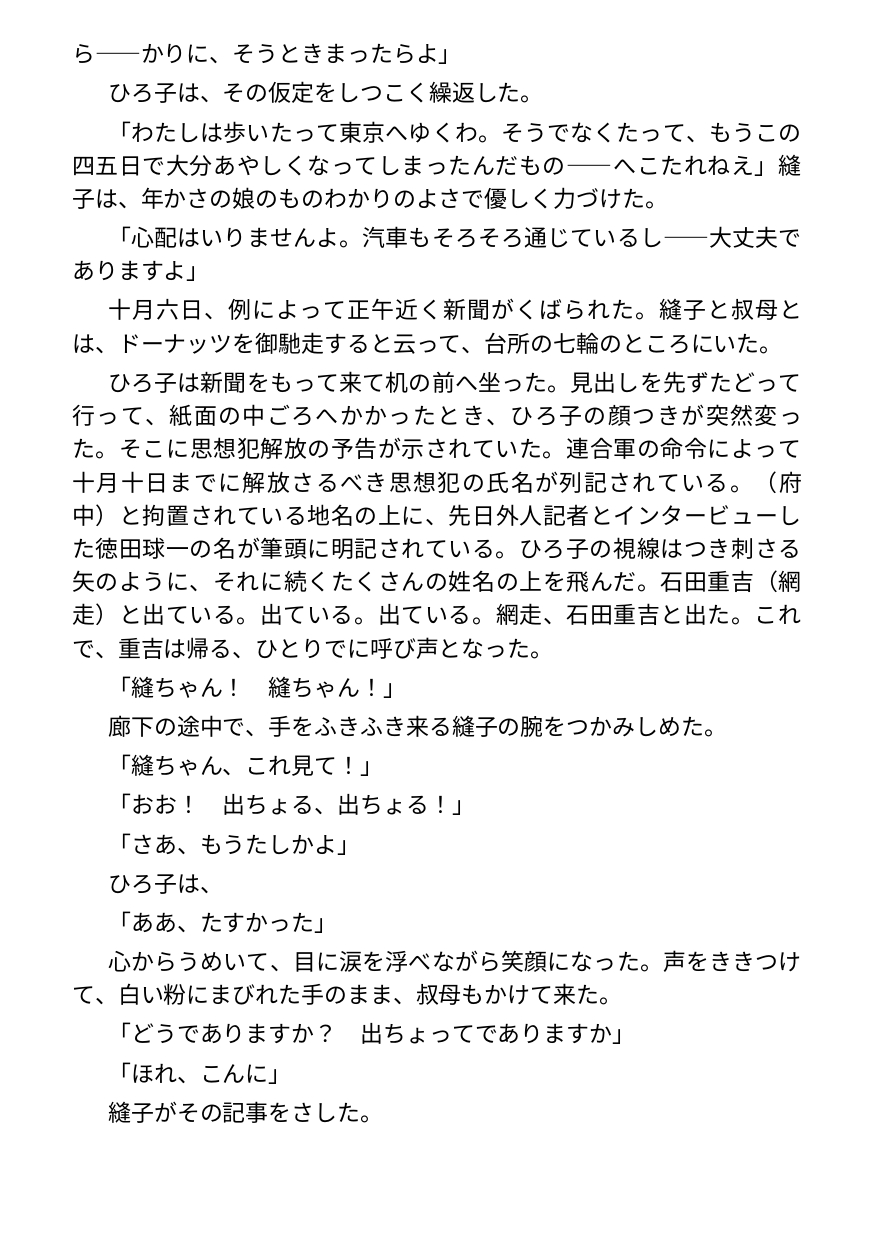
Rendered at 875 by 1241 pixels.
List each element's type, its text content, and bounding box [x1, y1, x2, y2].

text 心からうめいて、目に涙を浮べながら笑顔になった。声をききつけて、白い粉にまびれた手のまま、叔母もかけて来た。 [72, 944, 802, 1010]
text 「ほれ、こんに」 [72, 1056, 802, 1089]
text 「さあ、もうたしかよ」 [72, 826, 802, 860]
text 十月六日、例によって正午近く新聞がくばられた。縫子と叔母とは、ドーナッツを御馳走すると云って、台所の七輪のところにいた。 [72, 292, 802, 359]
text ひろ子は、その仮定をしつこく繰返した。 [72, 75, 802, 108]
text 「ああ、たすかった」 [72, 905, 802, 938]
text ひろ子は、 [72, 866, 802, 899]
text 「どうでありますか？ 出ちょってでありますか」 [72, 1016, 802, 1049]
text ひろ子は新聞をもって来て机の前へ坐った。見出しを先ずたどって行って、紙面の中ごろへかかったとき、ひろ子の顔つきが突然変った。そこに思想犯解放の予告が示されていた。連合軍の命令によって十月十日までに解放さるべき思想犯の氏名が列記されている。（府中）と拘置されている地名の上に、先日外人記者とインタービューした徳田球一の名が筆頭に明記されている。ひろ子の視線はつき刺さる矢のように、それに続くたくさんの姓名の上を飛んだ。石田重吉（網走）と出ている。出ている。出ている。網走、石田重吉と出た。これで、重吉は帰る、ひとりでに呼び声となった。 [72, 365, 802, 664]
text 「縫ちゃん、これ見て！」 [72, 748, 802, 781]
text 「おお！ 出ちょる、出ちょる！」 [72, 787, 802, 821]
text 廊下の途中で、手をふきふき来る縫子の腕をつかみしめた。 [72, 709, 802, 742]
text 縫子がその記事をさした。 [72, 1095, 802, 1128]
text 「わたしは歩いたって東京へゆくわ。そうでなくたって、もうこの四五日で大分あやしくなってしまったんだもの――へこたれねえ」縫子は、年かさの娘のものわかりのよさで優しく力づけた。 [72, 114, 802, 214]
text 「心配はいりませんよ。汽車もそろそろ通じているし――大丈夫でありますよ」 [72, 220, 802, 286]
text 「縫ちゃん！ 縫ちゃん！」 [72, 670, 802, 703]
text ら――かりに、そうときまったらよ」 [72, 36, 802, 69]
